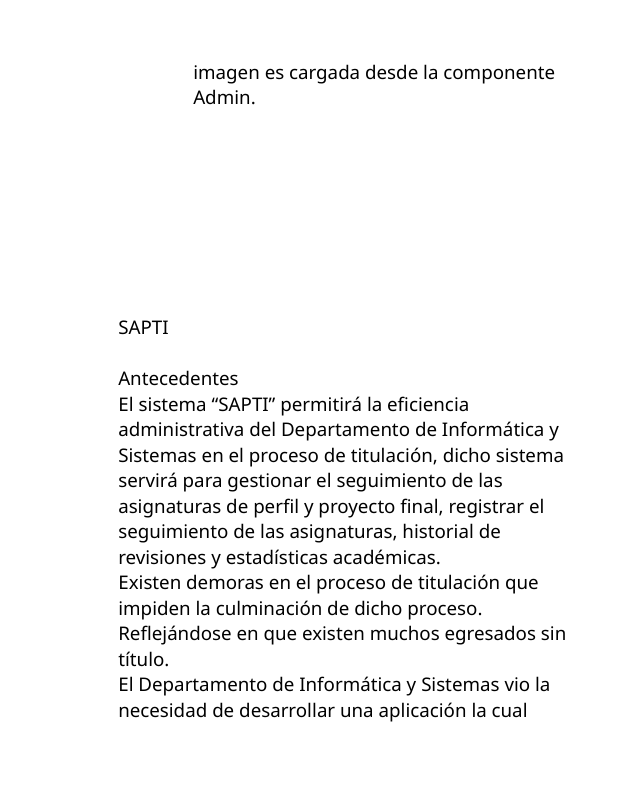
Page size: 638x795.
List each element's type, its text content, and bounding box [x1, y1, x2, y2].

text SAPTI [118, 314, 579, 340]
list imagen es cargada desde la componente Admin. [156, 59, 579, 110]
text Existen demoras en el proceso de titulación que impiden la culminación de dicho proceso. Reflejándose en que existen muchos egresados sin título. [118, 569, 579, 672]
text El sistema “SAPTI” permitirá la eficiencia administrativa del Departamento de Informática y Sistemas en el proceso de titulación, dicho sistema servirá para gestionar el seguimiento de las asignaturas de perfil y proyecto final, registrar el seguimiento de las asignaturas, historial de revisiones y estadísticas académicas. [118, 391, 579, 569]
text El Departamento de Informática y Sistemas vio la necesidad de desarrollar una aplicación la cual [118, 672, 579, 723]
text Antecedentes [118, 365, 579, 391]
